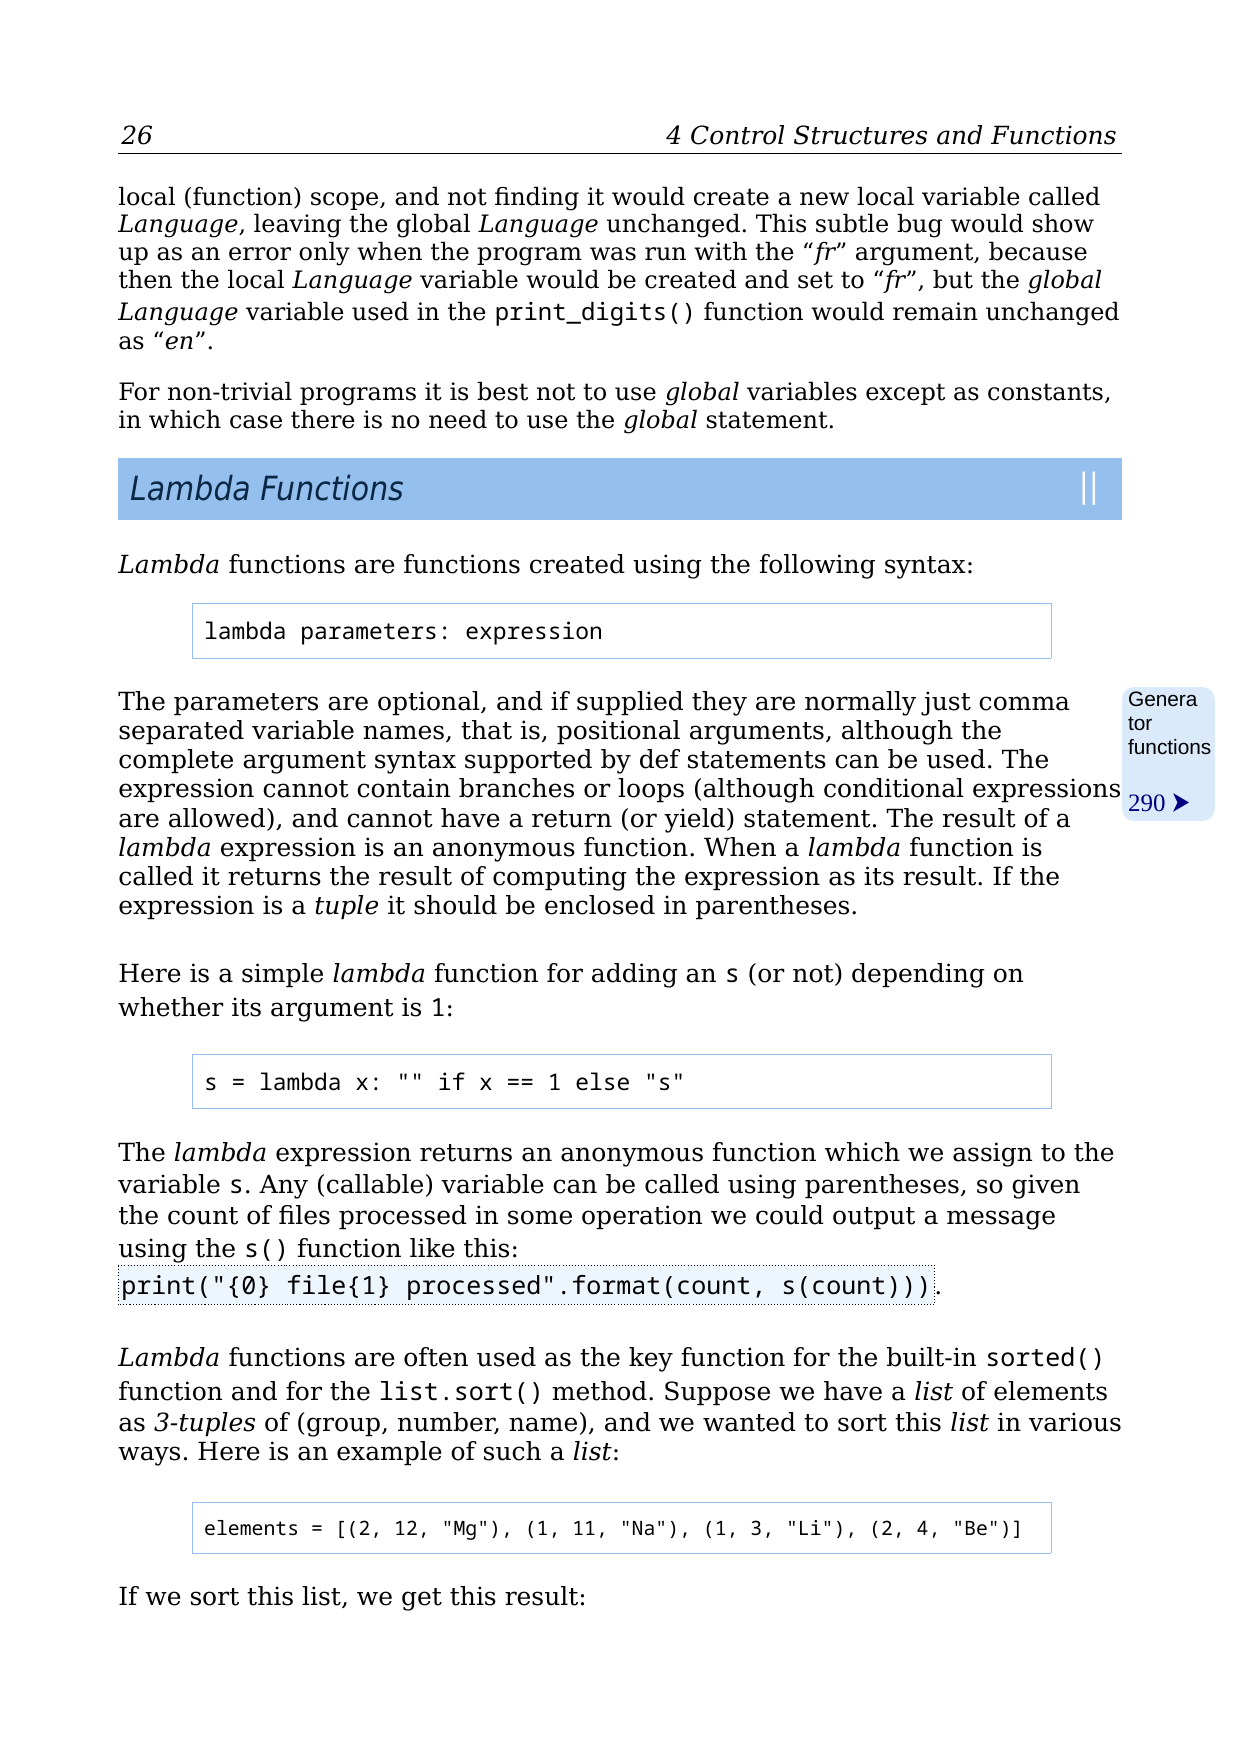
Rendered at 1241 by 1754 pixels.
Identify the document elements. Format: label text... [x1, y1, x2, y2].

subtitle Lambda Functions [118, 458, 1122, 520]
text local (function) scope, and not finding it would create a new local variable called Language, leaving the global Language unchanged. This subtle bug would show up as an error only when the program was run with the “fr” argument, because then the local Language variable would be created and set to “fr”, but the global Language variable used in the print_digits() function would remain unchanged as “en”. [118, 183, 1122, 355]
text The parameters are optional, and if supplied they are normally just comma separated variable names, that is, positional arguments, although the complete argument syntax supported by def statements can be used. The expression cannot contain branches or loops (although conditional expressions are allowed), and cannot have a return (or yield) statement. The result of a lambda expression is an anonymous function. When a lambda function is called it returns the result of computing the expression as its result. If the expression is a tuple it should be enclosed in parentheses. [118, 687, 1122, 921]
text For non-trivial programs it is best not to use global variables except as constants, in which case there is no need to use the global statement. [118, 378, 1122, 434]
text The lambda expression returns an anonymous function which we assign to the variable s. Any (callable) variable can be called using parentheses, so given the count of files processed in some operation we could output a message using the s() function like this: print("{0} file{1} processed".format(count, s(count))). [118, 1138, 1122, 1304]
text elements = [(2, 12, "Mg"), (1, 11, "Na"), (1, 3, "Li"), (2, 4, "Be")] [193, 1503, 1051, 1553]
text If we sort this list, we get this result: [118, 1582, 1122, 1611]
text Lambda functions are often used as the key function for the built-in sorted() function and for the list.sort() method. Suppose we have a list of elements as 3-tuples of (group, number, name), and we wanted to sort this list in various ways. Here is an example of such a list: [118, 1340, 1122, 1466]
text s = lambda x: "" if x == 1 else "s" [193, 1055, 1051, 1108]
text Lambda functions are functions created using the following syntax: [118, 550, 1122, 579]
text || [1063, 467, 1098, 506]
text Here is a simple lambda function for adding an s (or not) depending on whether its argument is 1: [118, 956, 1122, 1024]
text lambda parameters: expression [193, 604, 1051, 658]
